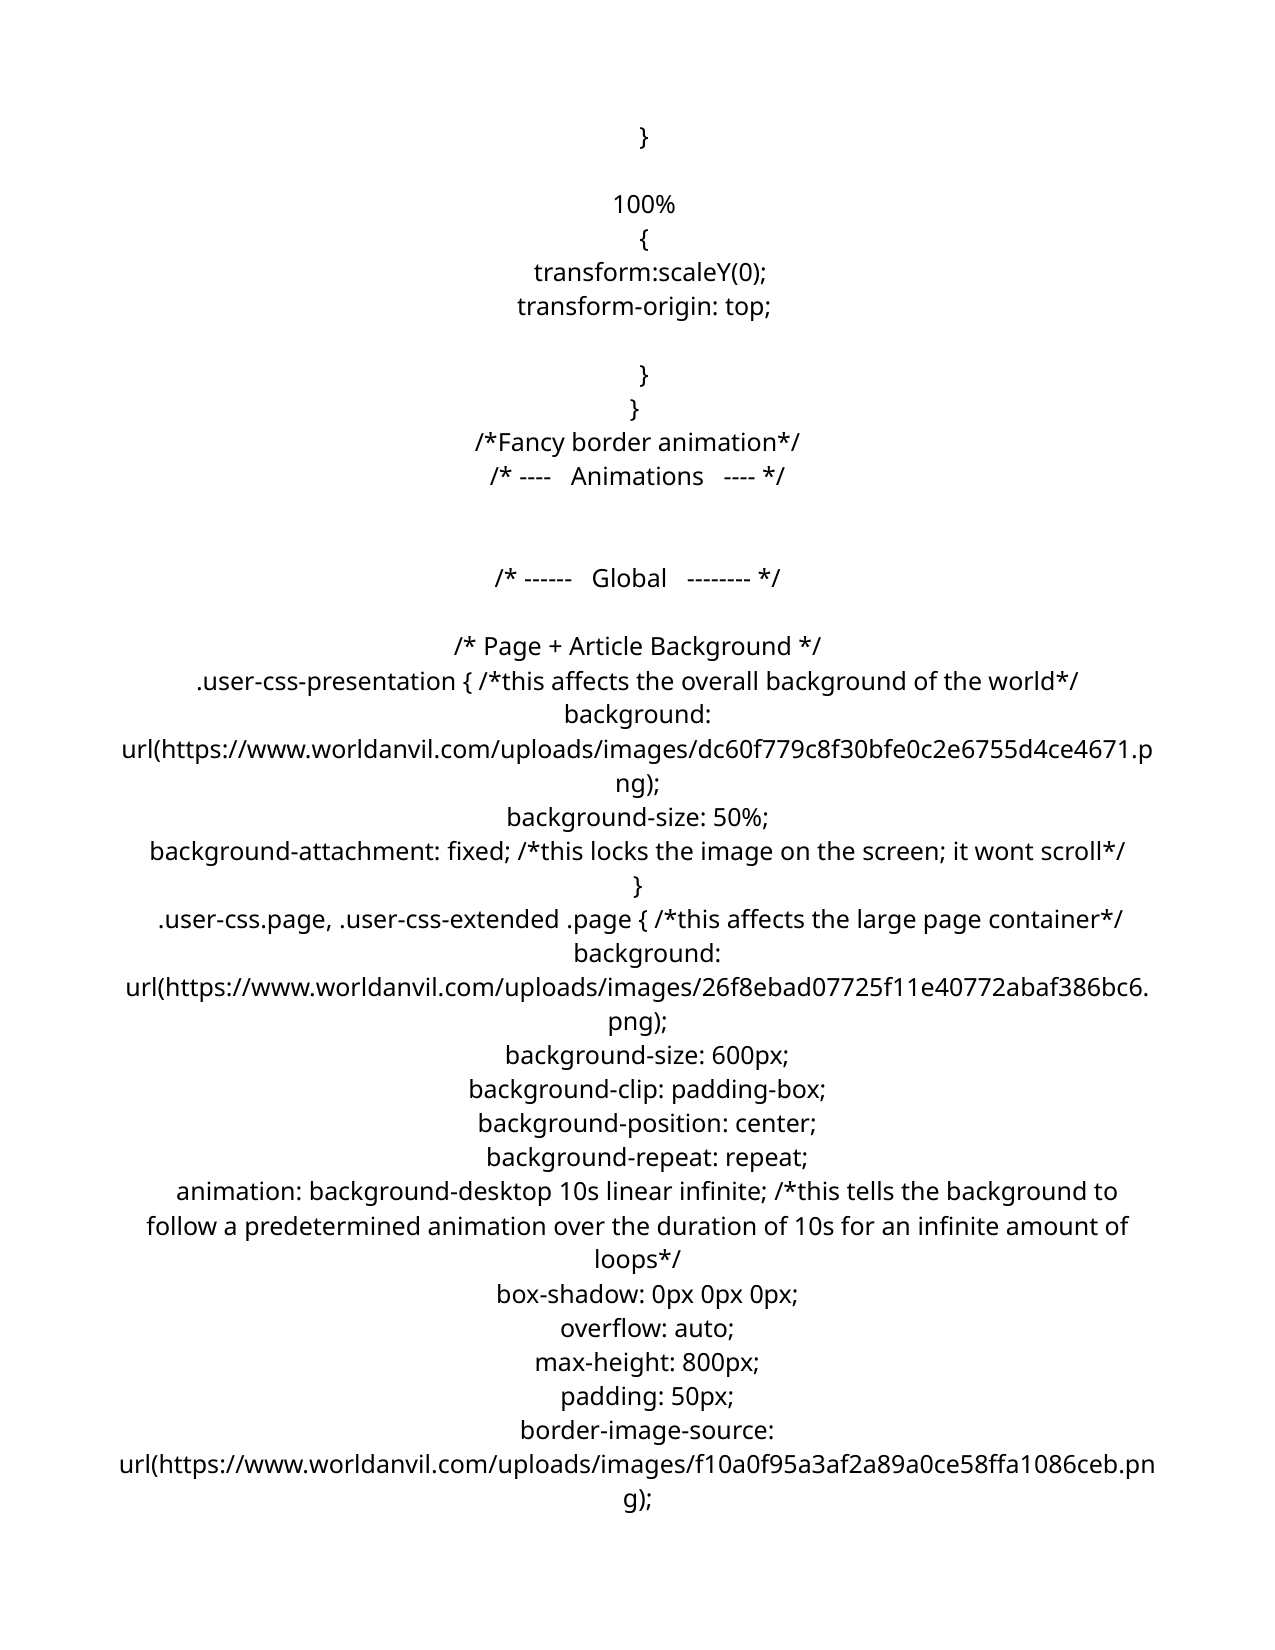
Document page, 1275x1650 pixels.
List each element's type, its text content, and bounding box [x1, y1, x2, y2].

text background-size: 50%; [118, 799, 1157, 833]
text border-image-source: url(https://www.worldanvil.com/uploads/images/f10a0f95a3af2a89a0ce58ffa1086ceb.png); [118, 1412, 1157, 1515]
text /* ------ Global -------- */ [118, 561, 1157, 595]
text /* ---- Animations ---- */ [118, 459, 1157, 493]
text } [118, 118, 1157, 152]
text background-clip: padding-box; [118, 1072, 1157, 1106]
text background-position: center; [118, 1106, 1157, 1140]
text /*Fancy border animation*/ [118, 425, 1157, 459]
text box-shadow: 0px 0px 0px; [118, 1276, 1157, 1310]
text transform:scaleY(0); [118, 254, 1157, 288]
text .user-css.page, .user-css-extended .page { /*this affects the large page container*/ [118, 902, 1157, 936]
text animation: background-desktop 10s linear infinite; /*this tells the background to follow a predetermined animation over the duration of 10s for an infinite amount of loops*/ [118, 1174, 1157, 1276]
text 100% [118, 186, 1157, 220]
text .user-css-presentation { /*this affects the overall background of the world*/ [118, 663, 1157, 697]
text overflow: auto; [118, 1310, 1157, 1344]
text } [118, 391, 1157, 425]
text /* Page + Article Background */ [118, 629, 1157, 663]
text background-attachment: fixed; /*this locks the image on the screen; it wont scroll*/ [118, 833, 1157, 867]
text background: url(https://www.worldanvil.com/uploads/images/26f8ebad07725f11e40772abaf386bc6.png); [118, 936, 1157, 1038]
text } [118, 357, 1157, 391]
text padding: 50px; [118, 1378, 1157, 1412]
text max-height: 800px; [118, 1344, 1157, 1378]
text background-size: 600px; [118, 1038, 1157, 1072]
text background: url(https://www.worldanvil.com/uploads/images/dc60f779c8f30bfe0c2e6755d4ce4671.png); [118, 697, 1157, 799]
text transform-origin: top; [118, 288, 1157, 322]
text { [118, 220, 1157, 254]
text } [118, 867, 1157, 902]
text background-repeat: repeat; [118, 1140, 1157, 1174]
